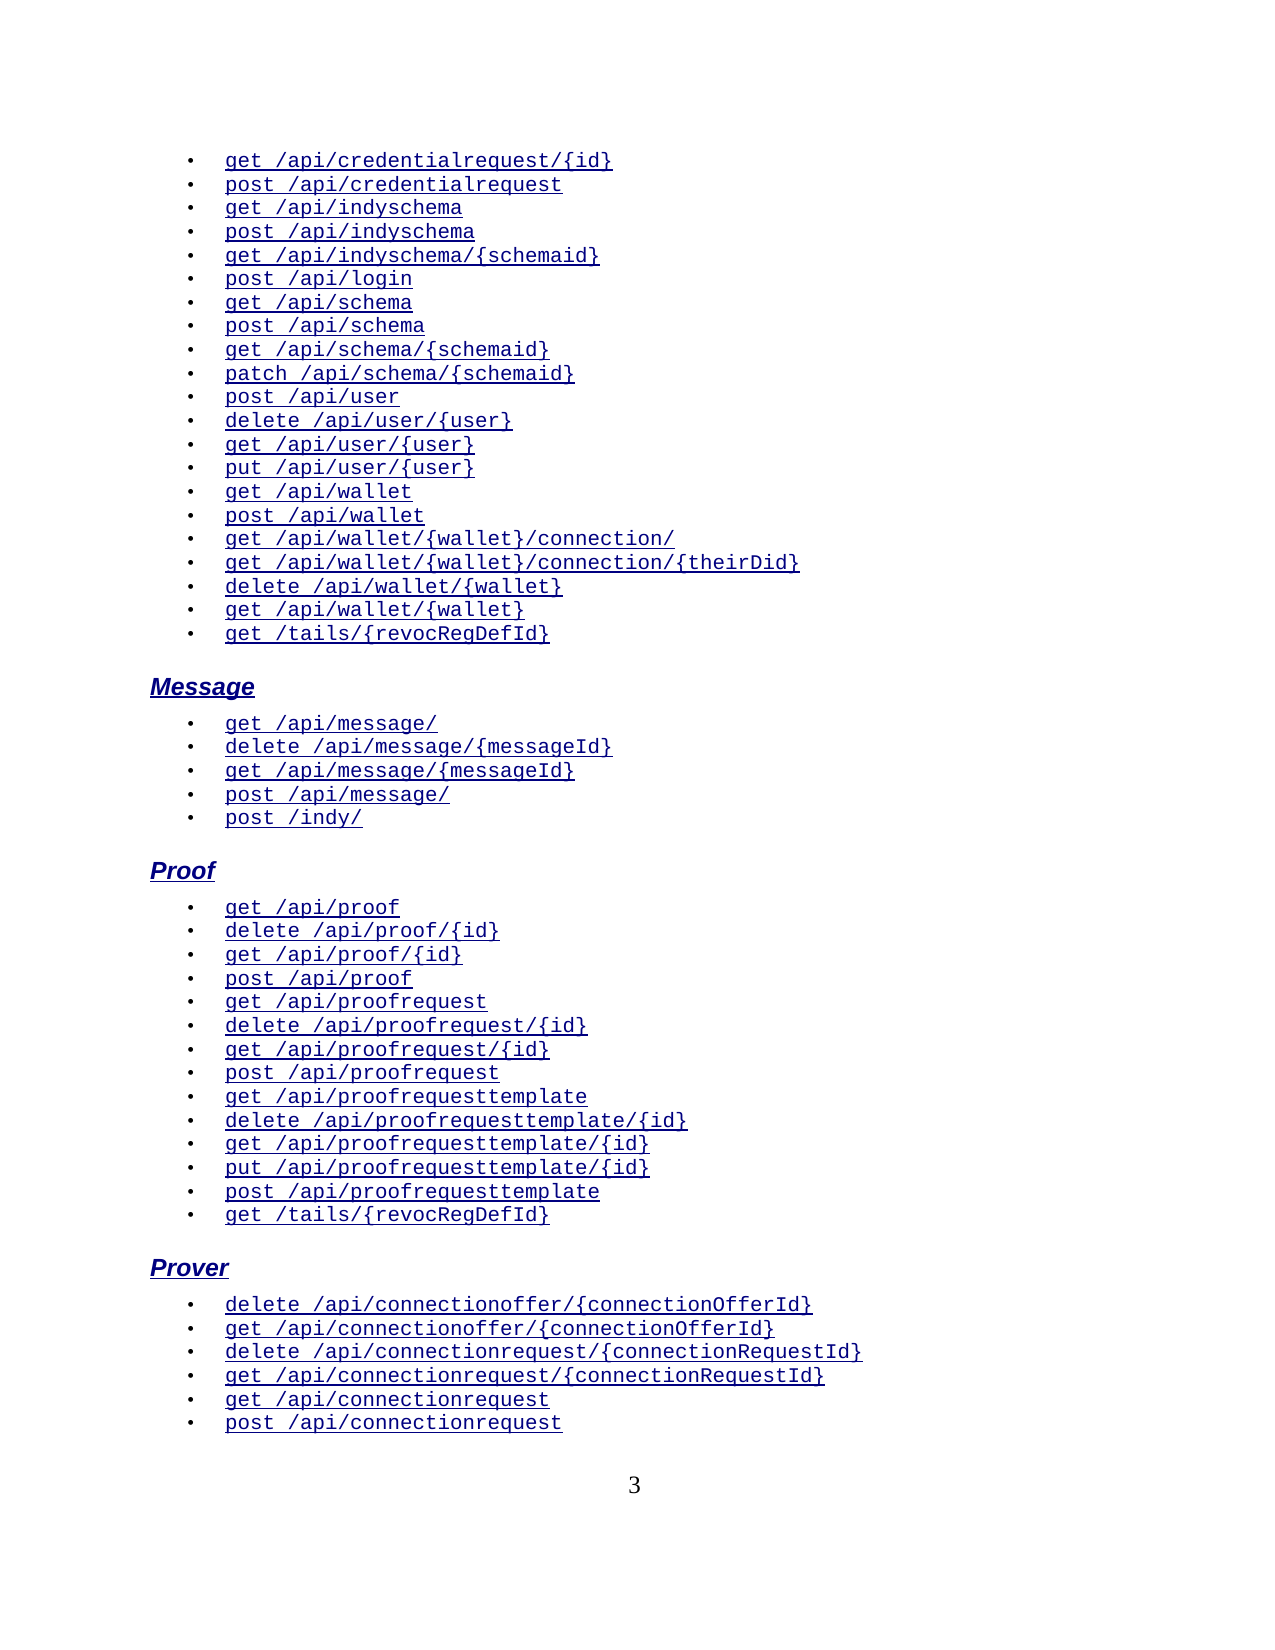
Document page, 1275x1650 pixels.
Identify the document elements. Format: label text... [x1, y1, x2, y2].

list get /api/proof/{id} [187, 944, 1125, 968]
list post /api/proofrequesttemplate [187, 1181, 1125, 1204]
list get /api/user/{user} [187, 434, 1125, 457]
list get /api/schema/{schemaid} [187, 339, 1125, 363]
list post /api/proof [187, 968, 1125, 991]
list get /api/credentialrequest/{id} [187, 150, 1125, 174]
list delete /api/message/{messageId} [187, 736, 1125, 760]
list post /indy/ [187, 807, 1125, 831]
list get /tails/{revocRegDefId} [187, 1204, 1125, 1228]
list delete /api/proofrequest/{id} [187, 1015, 1125, 1039]
list get /api/connectionrequest [187, 1388, 1125, 1412]
list put /api/proofrequesttemplate/{id} [187, 1157, 1125, 1181]
list post /api/login [187, 268, 1125, 292]
subtitle Message [150, 672, 1125, 700]
list delete /api/user/{user} [187, 410, 1125, 434]
list post /api/schema [187, 316, 1125, 339]
list get /api/indyschema/{schemaid} [187, 244, 1125, 268]
list get /api/wallet/{wallet} [187, 599, 1125, 623]
list get /api/message/{messageId} [187, 760, 1125, 783]
list post /api/user [187, 386, 1125, 410]
subtitle Proof [150, 856, 1125, 884]
list get /api/proofrequesttemplate/{id} [187, 1133, 1125, 1157]
list post /api/wallet [187, 505, 1125, 528]
list put /api/user/{user} [187, 457, 1125, 481]
list delete /api/wallet/{wallet} [187, 576, 1125, 599]
list delete /api/proofrequesttemplate/{id} [187, 1110, 1125, 1133]
list delete /api/proof/{id} [187, 921, 1125, 944]
list post /api/indyschema [187, 221, 1125, 244]
list post /api/connectionrequest [187, 1412, 1125, 1436]
subtitle Prover [150, 1253, 1125, 1281]
list post /api/credentialrequest [187, 174, 1125, 197]
list get /api/proofrequest/{id} [187, 1039, 1125, 1062]
list get /api/wallet [187, 481, 1125, 505]
list get /api/proof [187, 897, 1125, 921]
list get /api/proofrequesttemplate [187, 1086, 1125, 1110]
list post /api/message/ [187, 783, 1125, 807]
list get /api/proofrequest [187, 991, 1125, 1015]
list get /api/schema [187, 292, 1125, 316]
list patch /api/schema/{schemaid} [187, 363, 1125, 386]
list delete /api/connectionoffer/{connectionOfferId} [187, 1294, 1125, 1318]
list get /api/connectionoffer/{connectionOfferId} [187, 1318, 1125, 1341]
list delete /api/connectionrequest/{connectionRequestId} [187, 1341, 1125, 1365]
list get /api/message/ [187, 713, 1125, 736]
list post /api/proofrequest [187, 1062, 1125, 1086]
list get /api/connectionrequest/{connectionRequestId} [187, 1365, 1125, 1388]
list get /tails/{revocRegDefId} [187, 623, 1125, 647]
list get /api/indyschema [187, 197, 1125, 221]
list get /api/wallet/{wallet}/connection/ [187, 528, 1125, 552]
list get /api/wallet/{wallet}/connection/{theirDid} [187, 552, 1125, 576]
